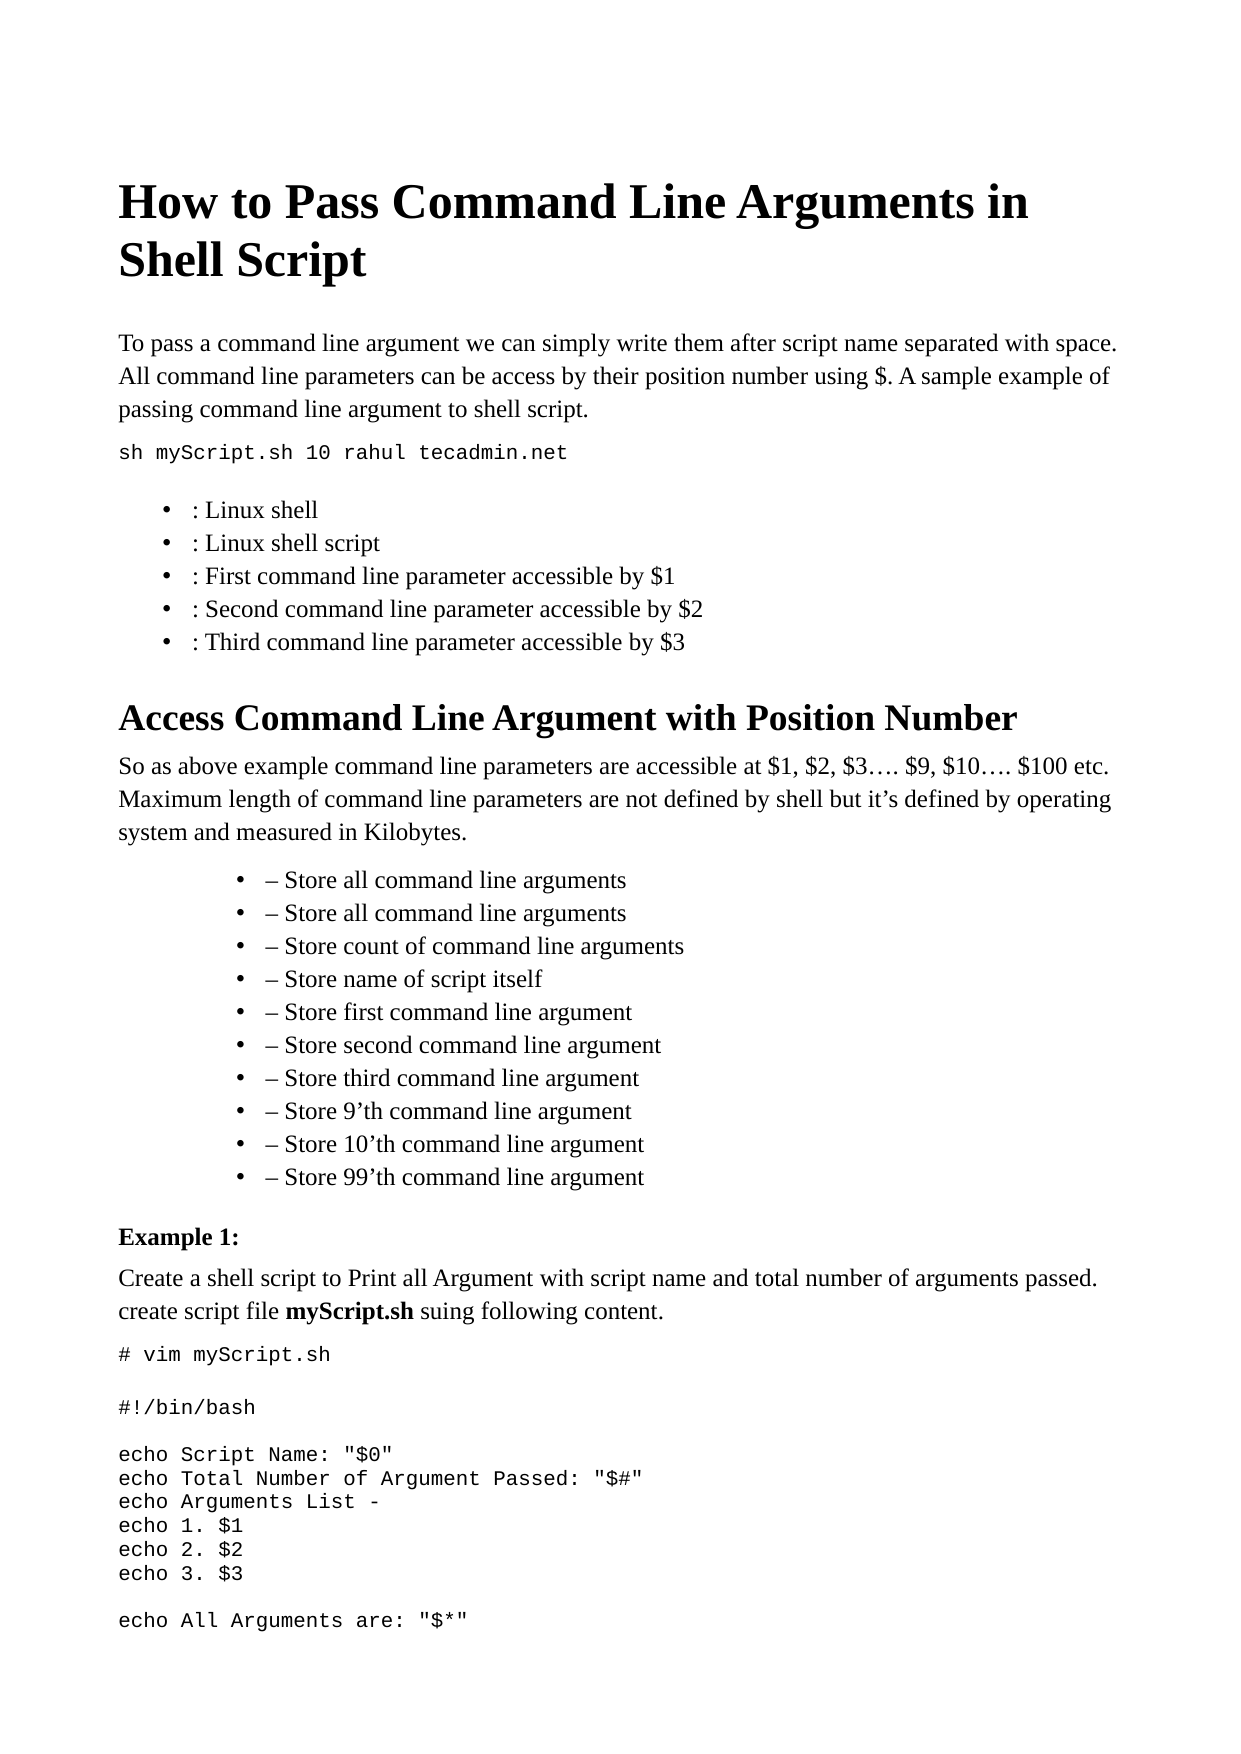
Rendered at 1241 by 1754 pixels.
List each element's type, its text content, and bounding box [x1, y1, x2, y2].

text echo 3. $3 [118, 1562, 1122, 1586]
subtitle Example 1: [118, 1222, 1122, 1251]
text echo Script Name: "$0" [118, 1444, 1122, 1468]
text echo 1. $1 [118, 1515, 1122, 1539]
text echo 2. $2 [118, 1539, 1122, 1562]
list – Store all command line arguments [236, 865, 1122, 893]
text echo Arguments List - [118, 1492, 1122, 1515]
list – Store first command line argument [236, 997, 1122, 1026]
text echo All Arguments are: "$*" [118, 1610, 1122, 1633]
subtitle How to Pass Command Line Arguments in Shell Script [118, 172, 1122, 287]
list – Store 10’th command line argument [236, 1129, 1122, 1158]
list : First command line parameter accessible by $1 [162, 561, 1122, 590]
list – Store 9’th command line argument [236, 1096, 1122, 1124]
text echo Total Number of Argument Passed: "$#" [118, 1468, 1122, 1492]
list – Store 99’th command line argument [236, 1162, 1122, 1191]
text To pass a command line argument we can simply write them after script name separated with space. All command line parameters can be access by their position number using $. A sample example of passing command line argument to shell script. [118, 328, 1122, 423]
list – Store name of script itself [236, 964, 1122, 992]
text sh myScript.sh 10 rahul tecadmin.net [118, 442, 1122, 465]
text Create a shell script to Print all Argument with script name and total number of arguments passed. create script file myScript.sh suing following content. [118, 1263, 1122, 1325]
subtitle Access Command Line Argument with Position Number [118, 695, 1122, 738]
list : Linux shell [162, 495, 1122, 524]
list : Third command line parameter accessible by $3 [162, 627, 1122, 656]
list – Store third command line argument [236, 1063, 1122, 1092]
list – Store second command line argument [236, 1030, 1122, 1058]
list – Store count of command line arguments [236, 931, 1122, 959]
list : Linux shell script [162, 528, 1122, 557]
list : Second command line parameter accessible by $2 [162, 594, 1122, 623]
text #!/bin/bash [118, 1397, 1122, 1421]
list – Store all command line arguments [236, 898, 1122, 926]
text # vim myScript.sh [118, 1344, 1122, 1367]
text So as above example command line parameters are accessible at $1, $2, $3…. $9, $10…. $100 etc. Maximum length of command line parameters are not defined by shell but it’s defined by operating system and measured in Kilobytes. [118, 751, 1122, 846]
